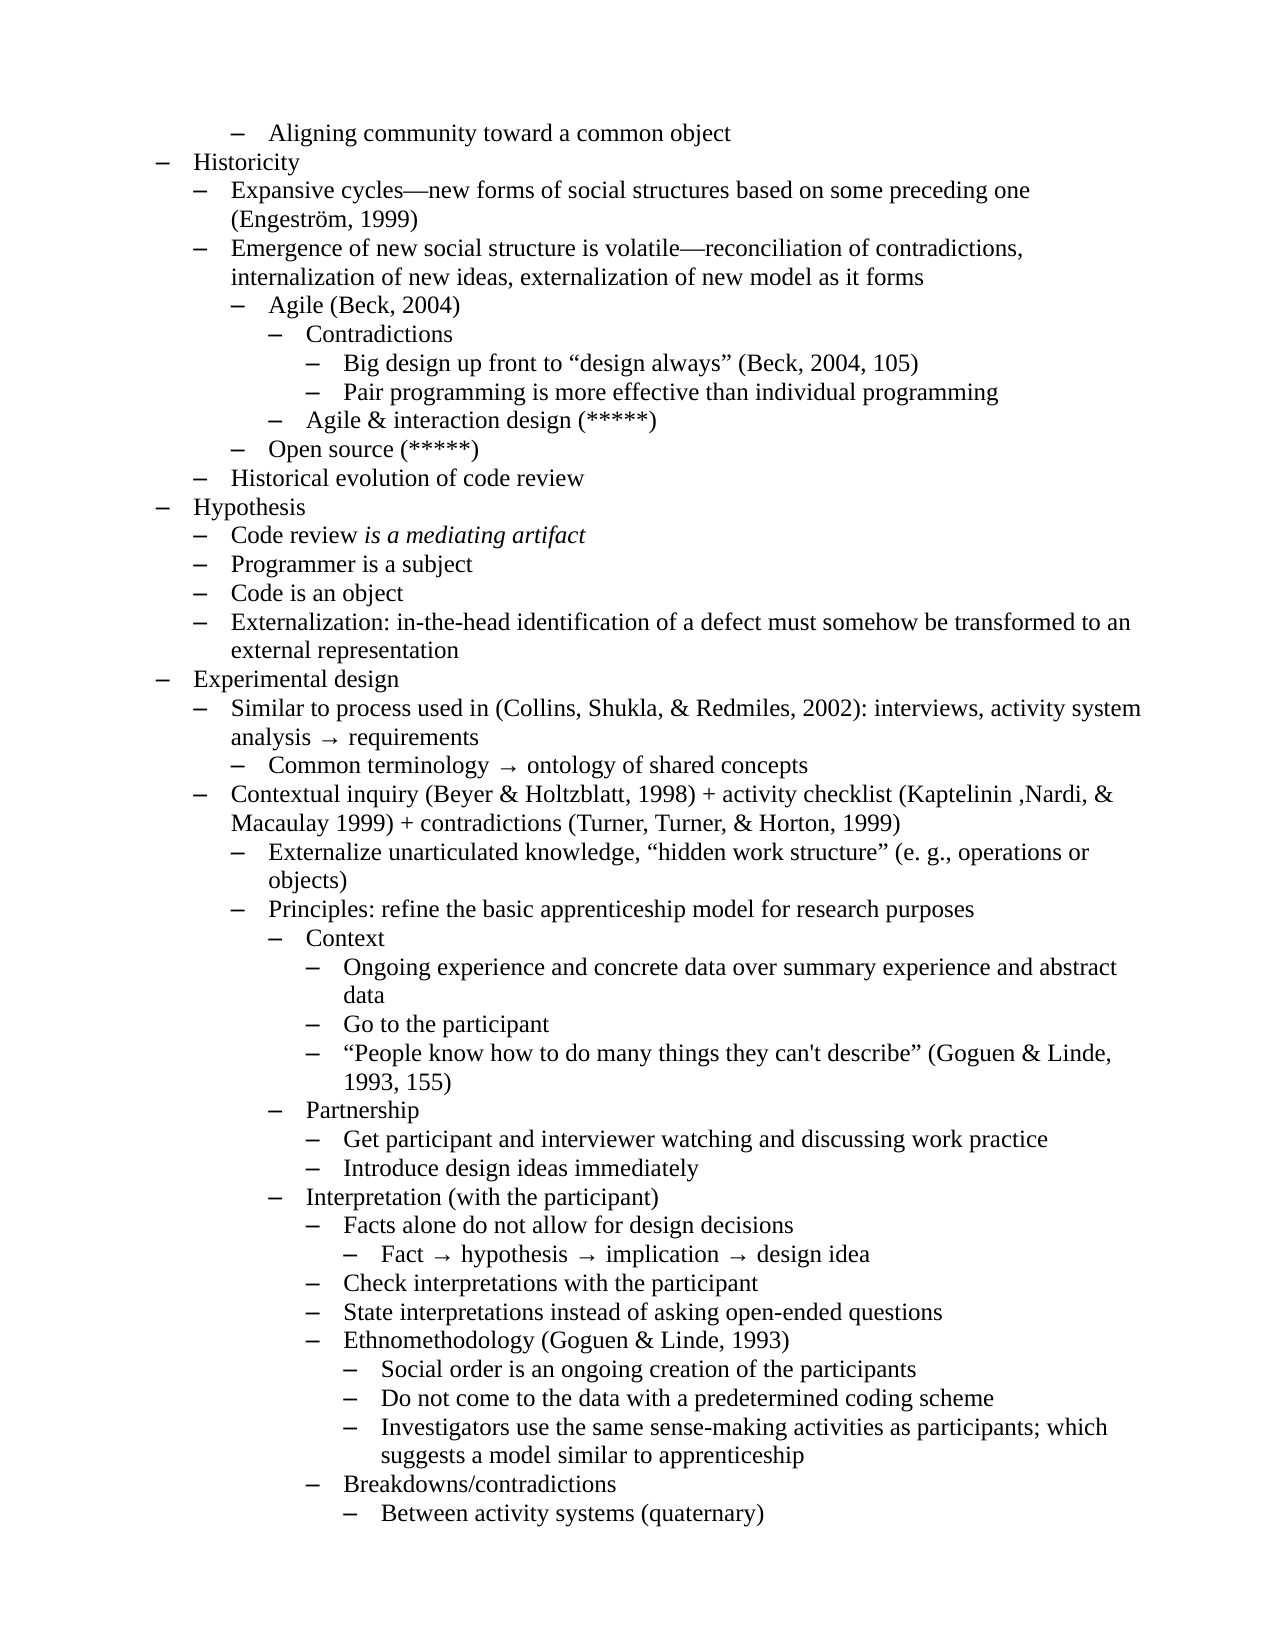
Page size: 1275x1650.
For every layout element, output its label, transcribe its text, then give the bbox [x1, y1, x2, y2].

list Facts alone do not allow for design decisions [306, 1211, 1157, 1239]
list Expansive cycles—new forms of social structures based on some preceding one (Engeström, 1999) [193, 176, 1157, 233]
list Check interpretations with the participant [306, 1268, 1157, 1297]
list “People know how to do many things they can't describe” (Goguen & Linde, 1993, 155) [306, 1038, 1157, 1096]
list State interpretations instead of asking open-ended questions [306, 1297, 1157, 1326]
list Hypothesis [156, 492, 1157, 521]
list Historicity [156, 147, 1157, 176]
list Pair programming is more effective than individual programming [306, 377, 1157, 406]
list Agile (Beck, 2004) [231, 291, 1157, 319]
list Historical evolution of code review [193, 463, 1157, 492]
list Partnership [268, 1096, 1157, 1124]
list Ethnomethodology (Goguen & Linde, 1993) [306, 1326, 1157, 1354]
list Similar to process used in (Collins, Shukla, & Redmiles, 2002): interviews, activity system analysis → requirements [193, 693, 1157, 751]
list Common terminology → ontology of shared concepts [231, 751, 1157, 779]
list Investigators use the same sense-making activities as participants; which suggests a model similar to apprenticeship [343, 1412, 1157, 1469]
list Programmer is a subject [193, 549, 1157, 578]
list Agile & interaction design (*****) [268, 406, 1157, 434]
list Context [268, 923, 1157, 952]
list Interpretation (with the participant) [268, 1182, 1157, 1211]
list Ongoing experience and concrete data over summary experience and abstract data [306, 952, 1157, 1009]
list Do not come to the data with a predetermined coding scheme [343, 1383, 1157, 1412]
list Fact → hypothesis → implication → design idea [343, 1239, 1157, 1268]
list Between activity systems (quaternary) [343, 1498, 1157, 1527]
list Big design up front to “design always” (Beck, 2004, 105) [306, 348, 1157, 377]
list Externalize unarticulated knowledge, “hidden work structure” (e. g., operations or objects) [231, 837, 1157, 894]
list Breakdowns/contradictions [306, 1469, 1157, 1498]
list Go to the participant [306, 1009, 1157, 1038]
list Emergence of new social structure is volatile—reconciliation of contradictions, internalization of new ideas, externalization of new model as it forms [193, 233, 1157, 291]
list Get participant and interviewer watching and discussing work practice [306, 1124, 1157, 1153]
list Contextual inquiry (Beyer & Holtzblatt, 1998) + activity checklist (Kaptelinin ,Nardi, & Macaulay 1999) + contradictions (Turner, Turner, & Horton, 1999) [193, 779, 1157, 837]
list Introduce design ideas immediately [306, 1153, 1157, 1182]
list Contradictions [268, 319, 1157, 348]
list Externalization: in-the-head identification of a defect must somehow be transformed to an external representation [193, 607, 1157, 664]
list Social order is an ongoing creation of the participants [343, 1354, 1157, 1383]
list Aligning community toward a common object [231, 118, 1157, 147]
list Experimental design [156, 664, 1157, 693]
list Open source (*****) [231, 434, 1157, 463]
list Code review is a mediating artifact [193, 521, 1157, 549]
list Code is an object [193, 578, 1157, 607]
list Principles: refine the basic apprenticeship model for research purposes [231, 894, 1157, 923]
